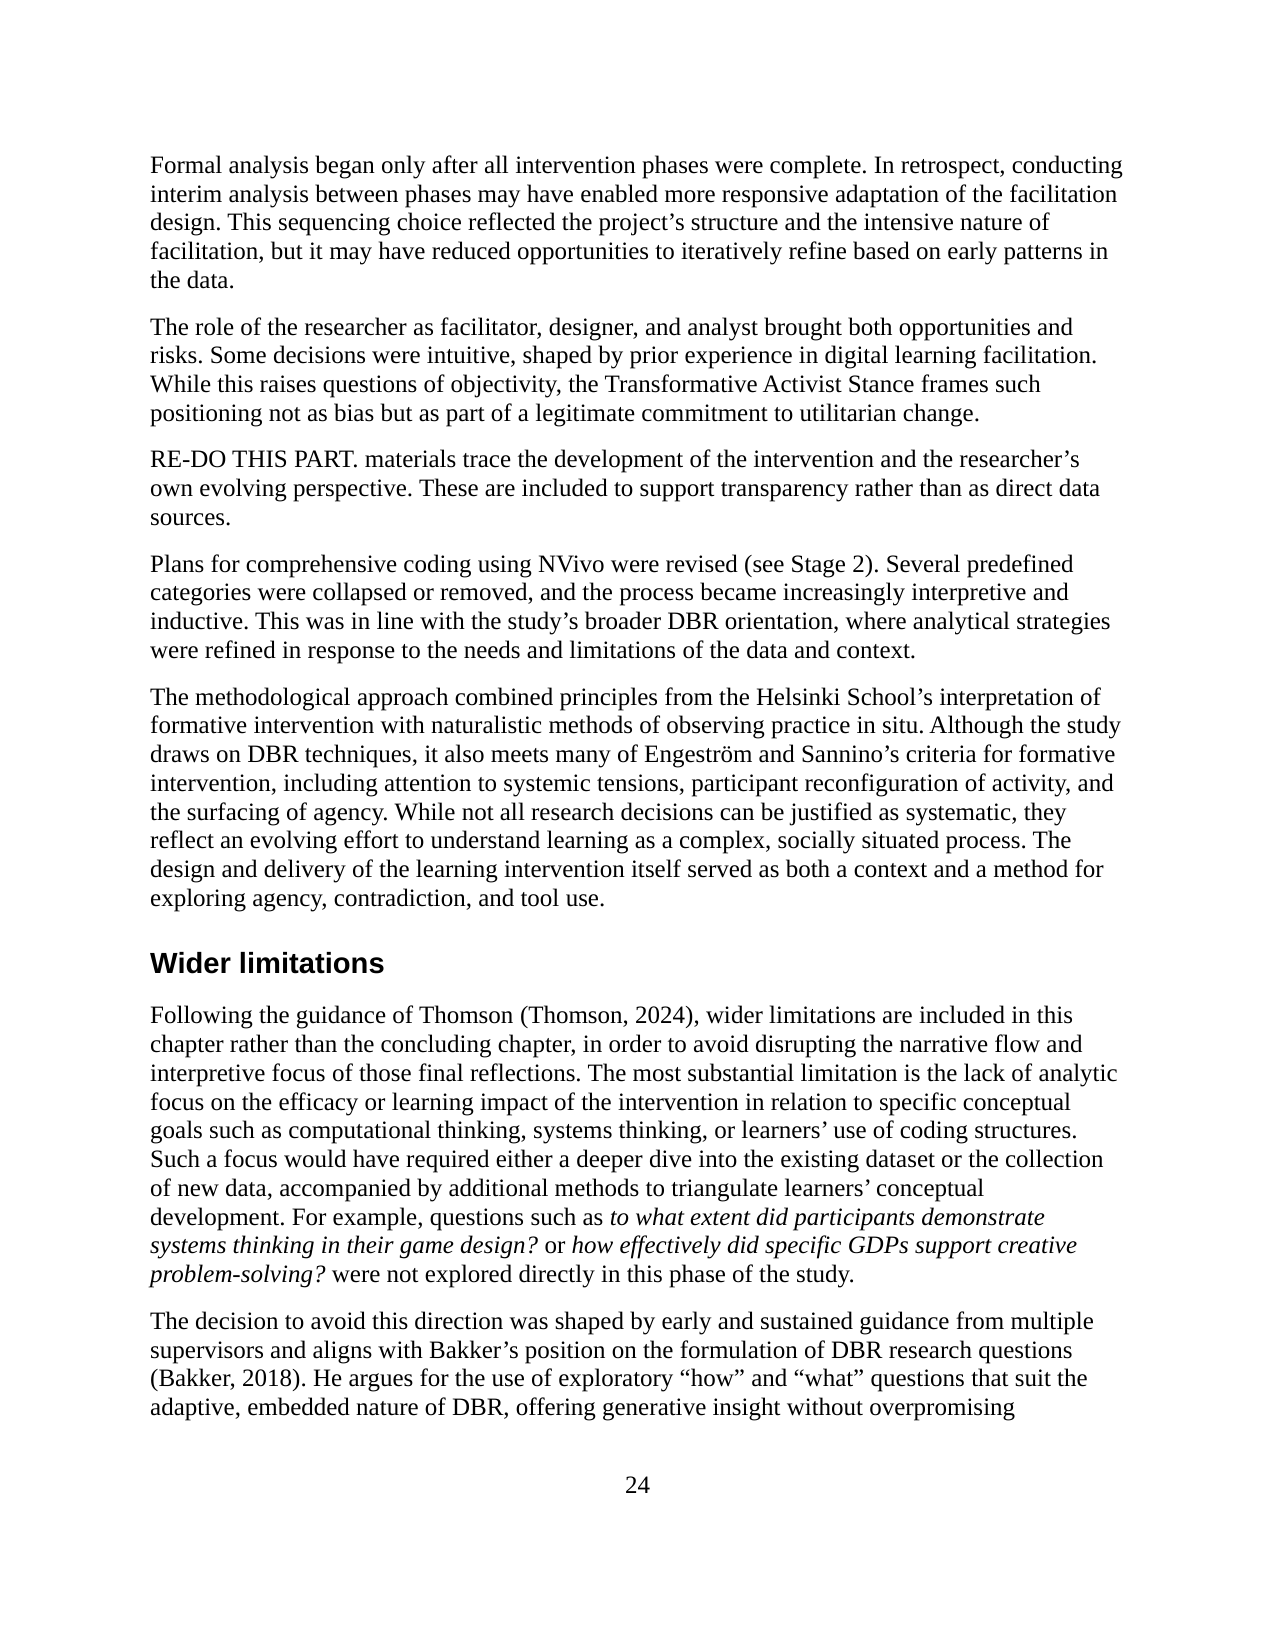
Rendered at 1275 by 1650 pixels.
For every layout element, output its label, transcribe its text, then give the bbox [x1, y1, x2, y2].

text Following the guidance of Thomson (Thomson, 2024), wider limitations are included in this chapter rather than the concluding chapter, in order to avoid disrupting the narrative flow and interpretive focus of those final reflections. The most substantial limitation is the lack of analytic focus on the efficacy or learning impact of the intervention in relation to specific conceptual goals such as computational thinking, systems thinking, or learners’ use of coding structures. Such a focus would have required either a deeper dive into the existing dataset or the collection of new data, accompanied by additional methods to triangulate learners’ conceptual development. For example, questions such as to what extent did participants demonstrate systems thinking in their game design? or how effectively did specific GDPs support creative problem-solving? were not explored directly in this phase of the study. [150, 1001, 1125, 1288]
text Formal analysis began only after all intervention phases were complete. In retrospect, conducting interim analysis between phases may have enabled more responsive adaptation of the facilitation design. This sequencing choice reflected the project’s structure and the intensive nature of facilitation, but it may have reduced opportunities to iteratively refine based on early patterns in the data. [150, 150, 1125, 294]
text RE-DO THIS PART. materials trace the development of the intervention and the researcher’s own evolving perspective. These are included to support transparency rather than as direct data sources. [150, 444, 1125, 531]
text The methodological approach combined principles from the Helsinki School’s interpretation of formative intervention with naturalistic methods of observing practice in situ. Although the study draws on DBR techniques, it also meets many of Engeström and Sannino’s criteria for formative intervention, including attention to systemic tensions, participant reconfiguration of activity, and the surfacing of agency. While not all research decisions can be justified as systematic, they reflect an evolving effort to understand learning as a complex, socially situated process. The design and delivery of the learning intervention itself served as both a context and a method for exploring agency, contradiction, and tool use. [150, 682, 1125, 912]
subtitle Wider limitations [150, 946, 1125, 979]
text The role of the researcher as facilitator, designer, and analyst brought both opportunities and risks. Some decisions were intuitive, shaped by prior experience in digital learning facilitation. While this raises questions of objectivity, the Transformative Activist Stance frames such positioning not as bias but as part of a legitimate commitment to utilitarian change. [150, 312, 1125, 427]
text The decision to avoid this direction was shaped by early and sustained guidance from multiple supervisors and aligns with Bakker’s position on the formulation of DBR research questions (Bakker, 2018). He argues for the use of exploratory “how” and “what” questions that suit the adaptive, embedded nature of DBR, offering generative insight without overpromising [150, 1306, 1125, 1421]
text Plans for comprehensive coding using NVivo were revised (see Stage 2). Several predefined categories were collapsed or removed, and the process became increasingly interpretive and inductive. This was in line with the study’s broader DBR orientation, where analytical strategies were refined in response to the needs and limitations of the data and context. [150, 549, 1125, 664]
